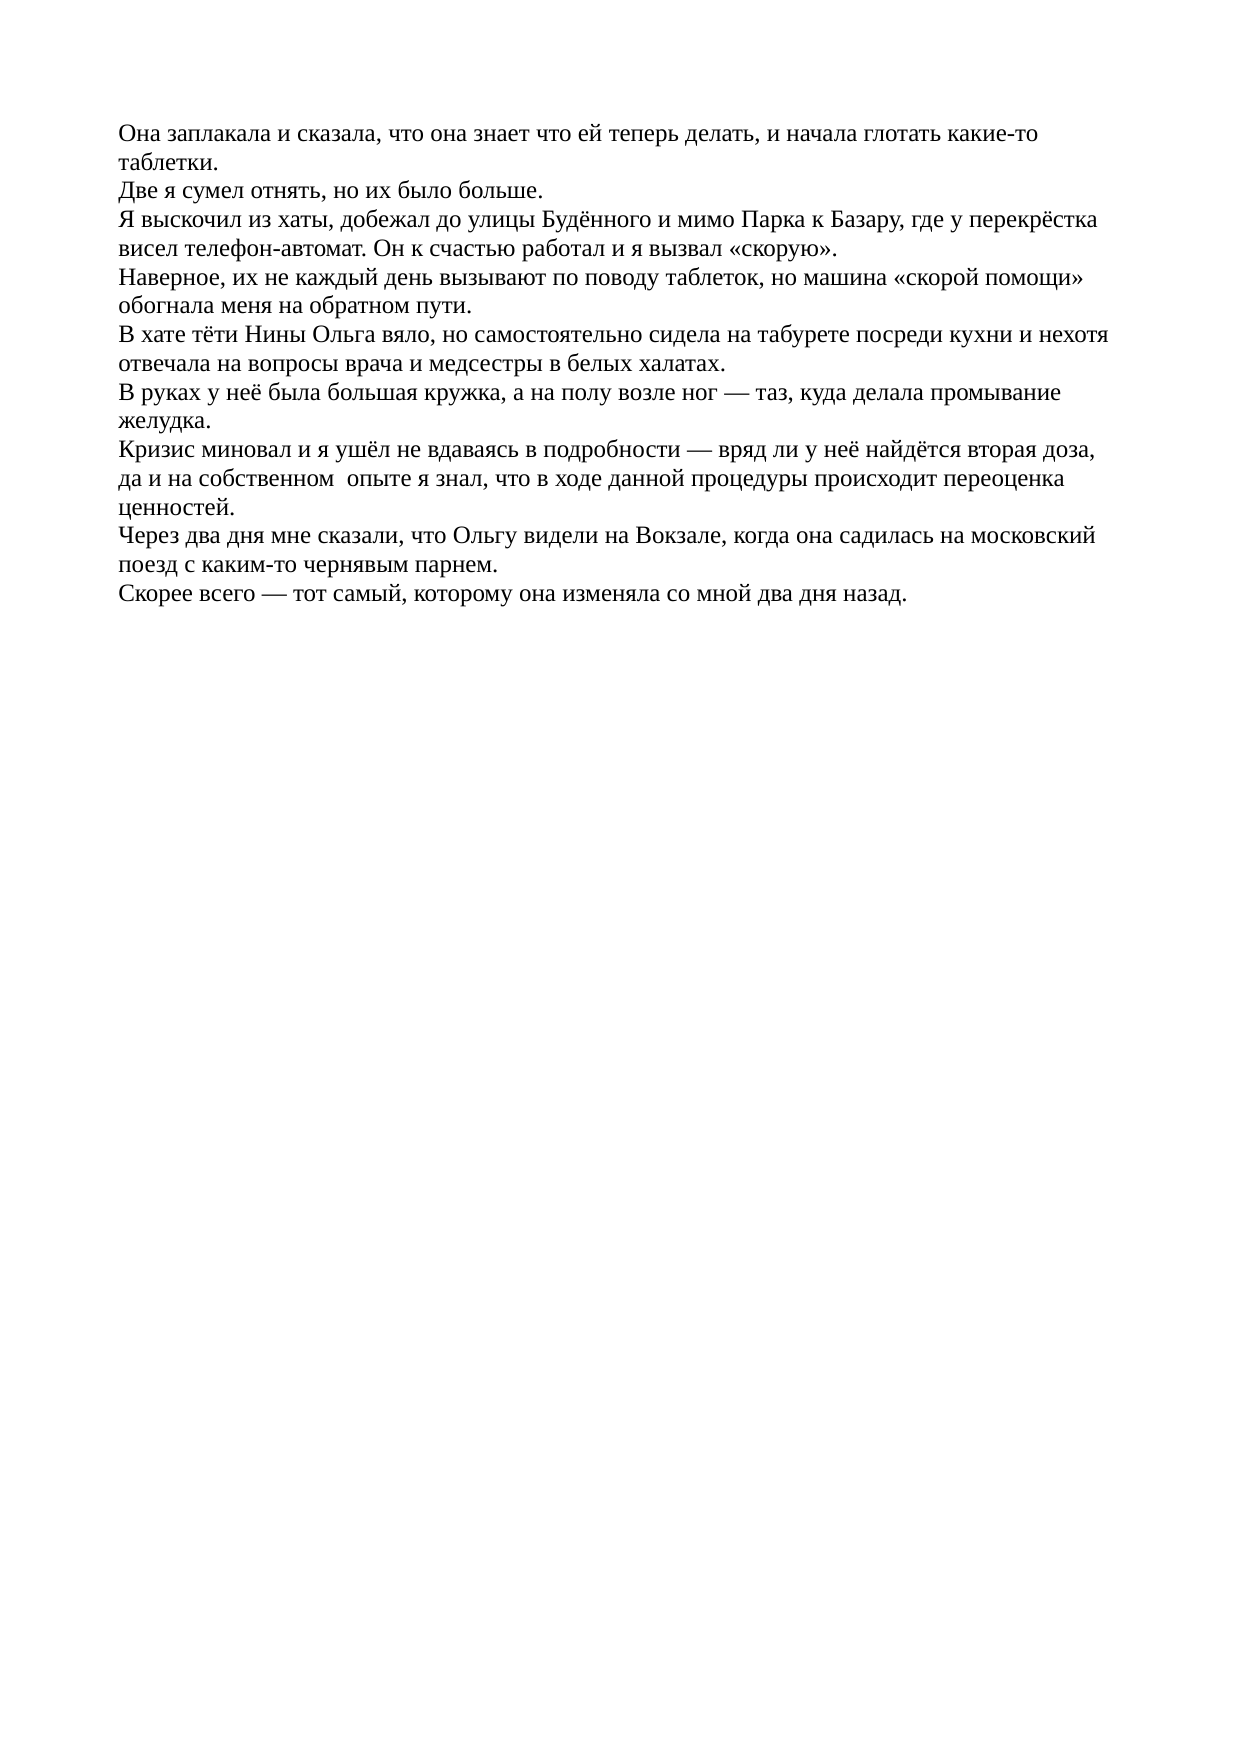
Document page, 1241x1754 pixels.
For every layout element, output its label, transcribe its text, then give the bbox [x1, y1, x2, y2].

text Я выскочил из хаты, добежал до улицы Будённого и мимо Парка к Базару, где у перекрёстка висел телефон-автомат. Он к счастью работал и я вызвал «скорую». [118, 204, 1122, 262]
text В руках у неё была большая кружка, а на полу возле ног — таз, куда делала промывание желудка. [118, 377, 1122, 434]
text Две я сумел отнять, но их было больше. [118, 176, 1122, 204]
text Скорее всего — тот самый, которому она изменяла со мной два дня назад. [118, 578, 1122, 607]
text В хате тёти Нины Ольга вяло, но самостоятельно сидела на табурете посреди кухни и нехотя отвечала на вопросы врача и медсестры в белых халатах. [118, 319, 1122, 377]
text Она заплакала и сказала, что она знает что ей теперь делать, и начала глотать какие-то таблетки. [118, 118, 1122, 176]
text Через два дня мне сказали, что Ольгу видели на Вокзале, когда она садилась на московский поезд с каким-то чернявым парнем. [118, 521, 1122, 578]
text Наверное, их не каждый день вызывают по поводу таблеток, но машина «скорой помощи» обогнала меня на обратном пути. [118, 262, 1122, 319]
text Кризис миновал и я ушёл не вдаваясь в подробности — вряд ли у неё найдётся вторая доза, да и на собственном опыте я знал, что в ходе данной процедуры происходит переоценка ценностей. [118, 434, 1122, 521]
